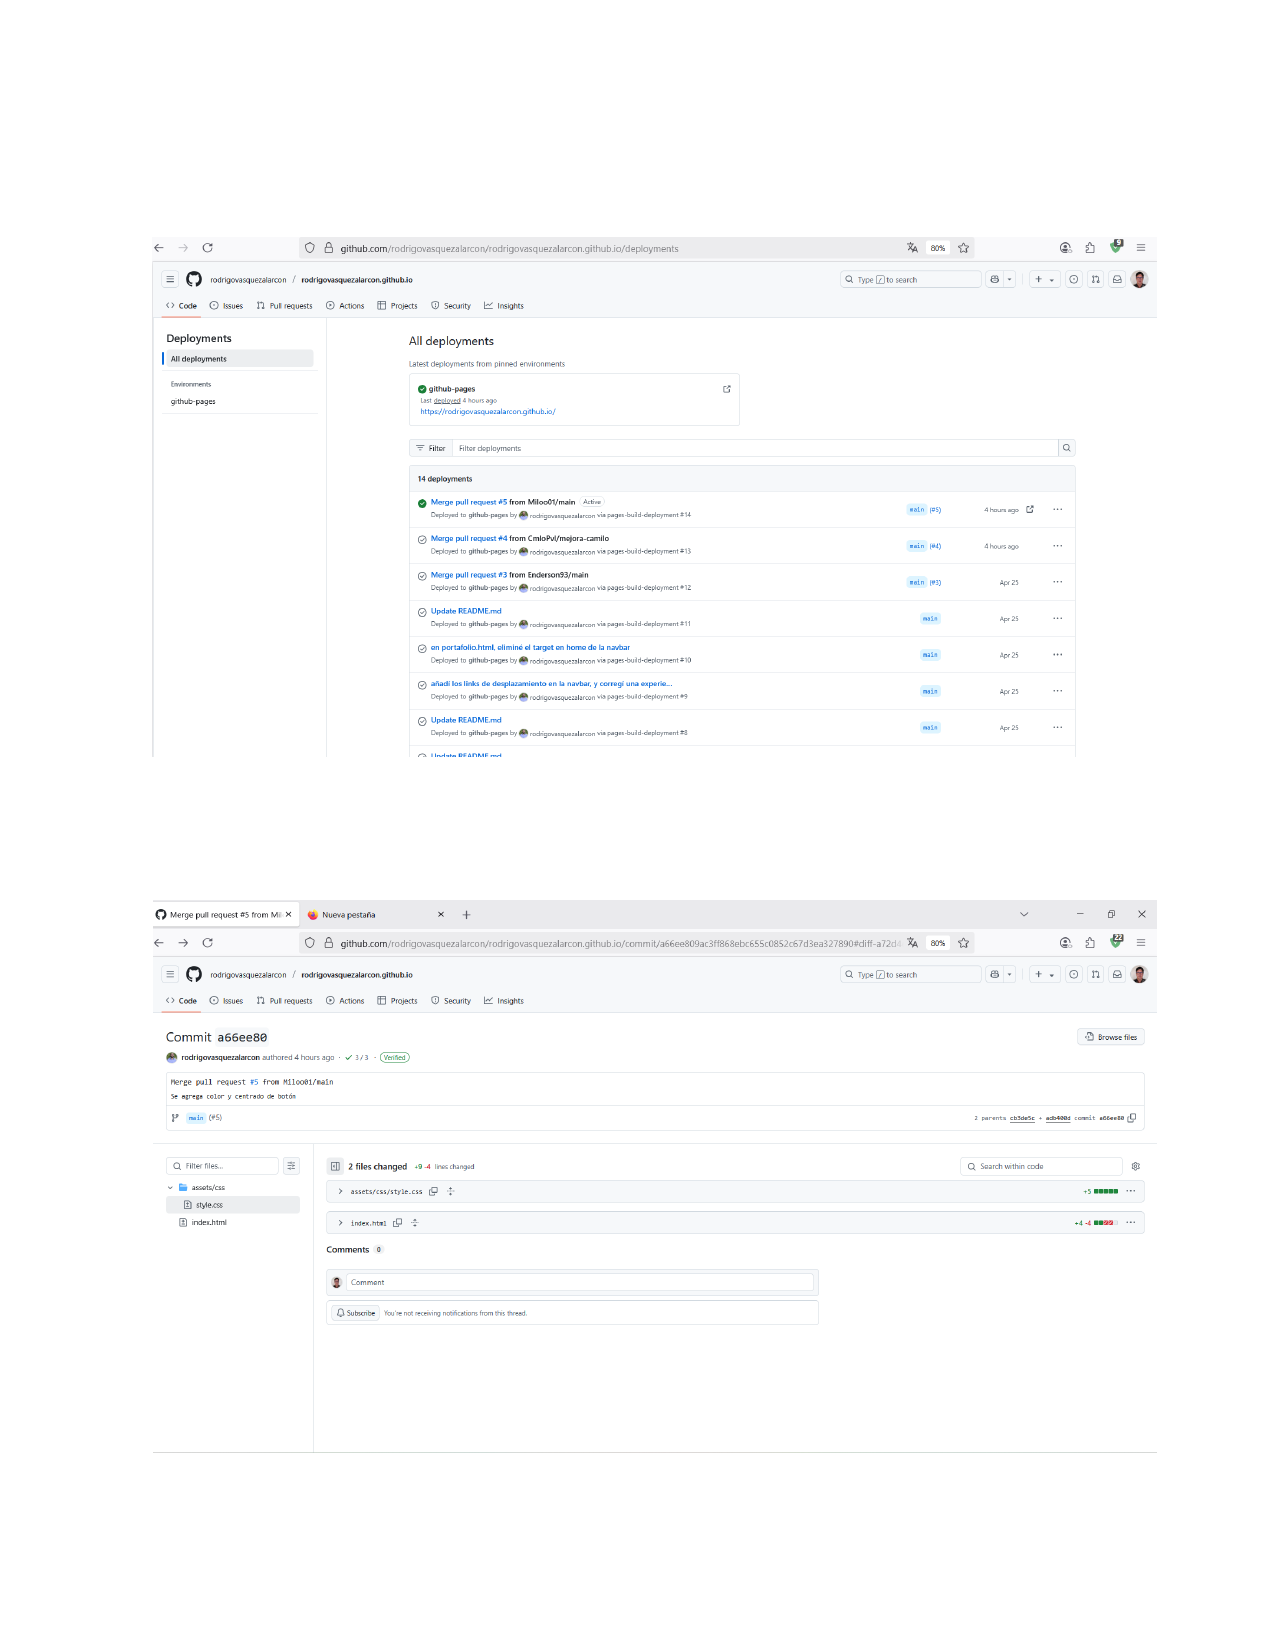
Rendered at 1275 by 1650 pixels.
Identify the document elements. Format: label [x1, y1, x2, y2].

picture [152, 237, 1157, 757]
picture [153, 900, 1157, 1453]
